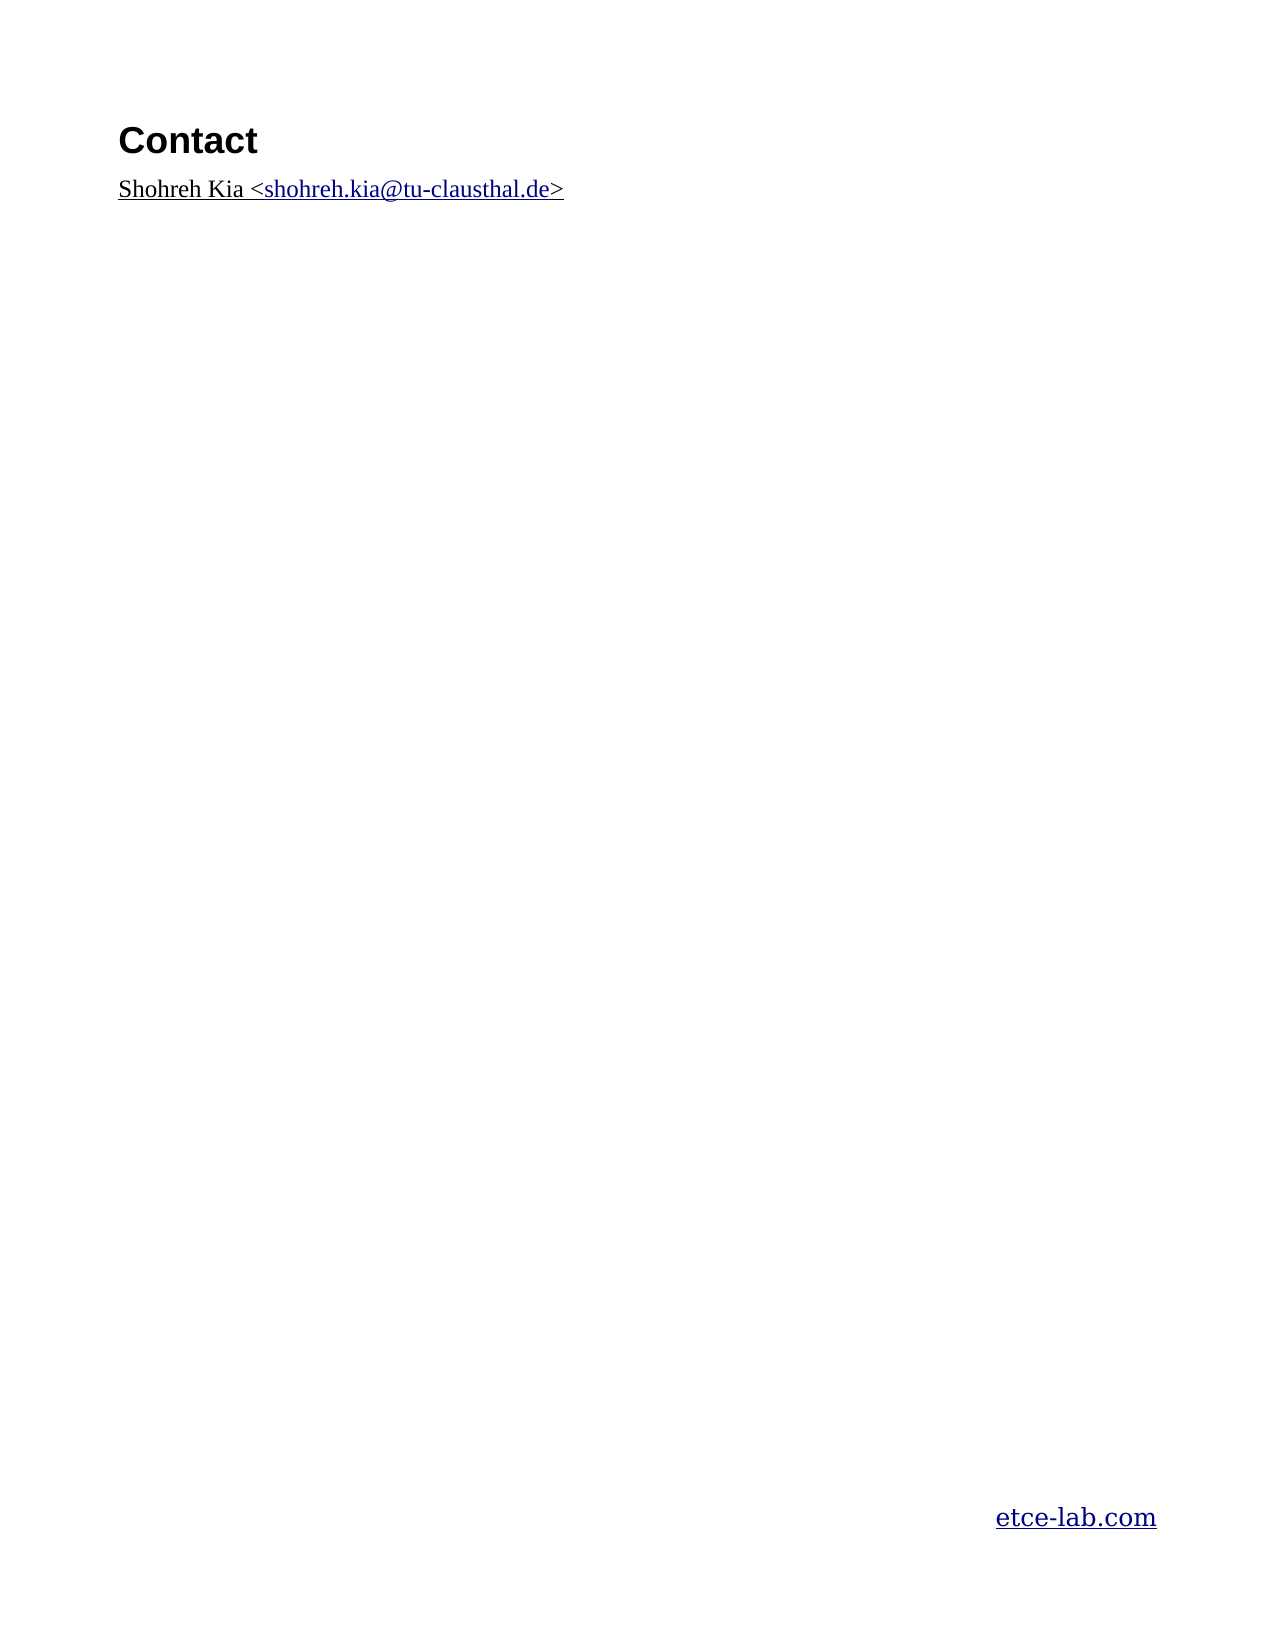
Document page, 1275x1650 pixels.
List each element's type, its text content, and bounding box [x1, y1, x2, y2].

text Shohreh Kia <shohreh.kia@tu-clausthal.de> [118, 174, 1157, 202]
subtitle Contact [118, 118, 1157, 161]
